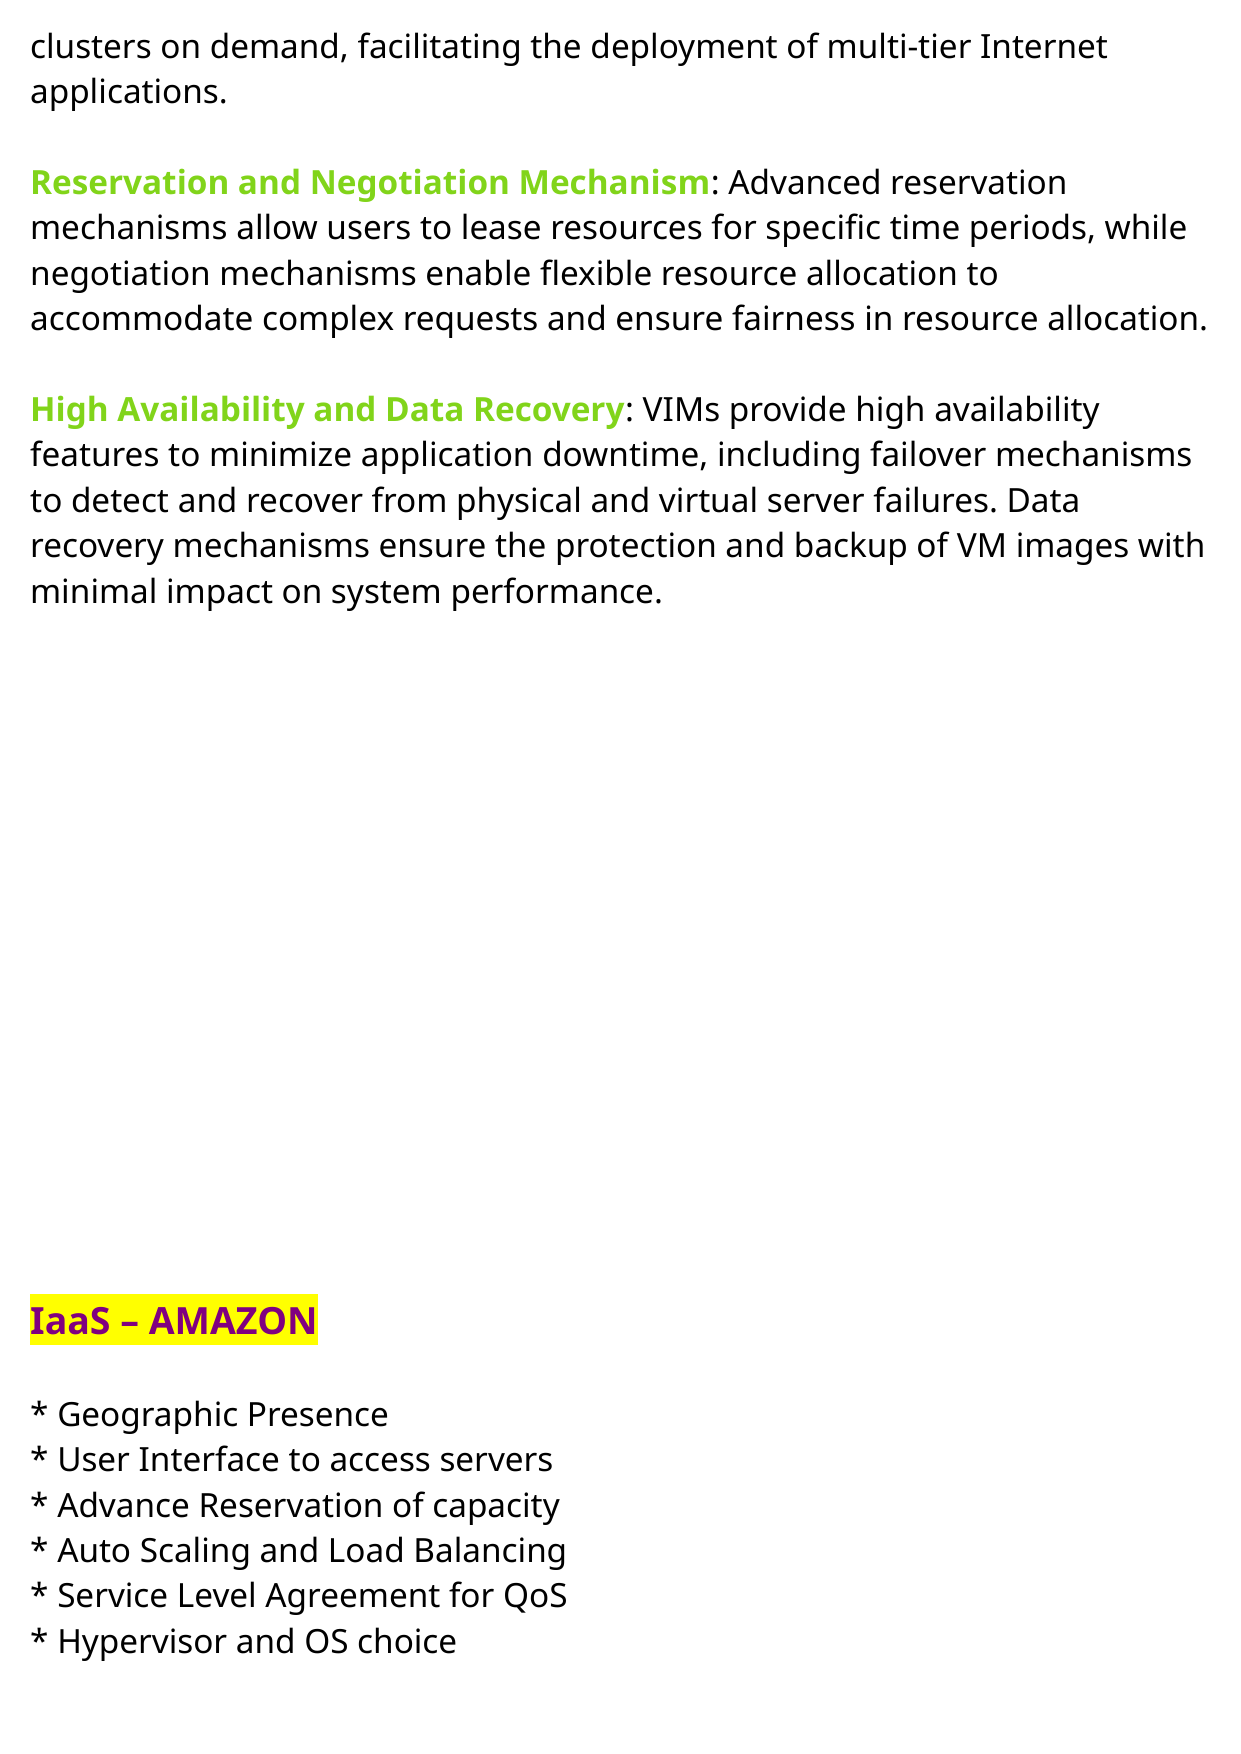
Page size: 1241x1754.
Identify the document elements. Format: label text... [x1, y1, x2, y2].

subtitle * Auto Scaling and Load Balancing [30, 1527, 1211, 1572]
subtitle * Advance Reservation of capacity [30, 1481, 1211, 1527]
subtitle clusters on demand, facilitating the deployment of multi-tier Internet applications. Reservation and Negotiation Mechanism: Advanced reservation mechanisms allow users to lease resources for specific time periods, while negotiation mechanisms enable flexible resource allocation to accommodate complex requests and ensure fairness in resource allocation. High Availability and Data Recovery: VIMs provide high availability features to minimize application downtime, including failover mechanisms to detect and recover from physical and virtual server failures. Data recovery mechanisms ensure the protection and backup of VM images with minimal impact on system performance. [30, 22, 1211, 613]
subtitle * Hypervisor and OS choice [30, 1618, 1211, 1663]
subtitle * Service Level Agreement for QoS [30, 1572, 1211, 1618]
subtitle * User Interface to access servers [30, 1436, 1211, 1481]
subtitle * Geographic Presence [30, 1391, 1211, 1436]
subtitle IaaS – AMAZON [30, 1294, 1211, 1345]
